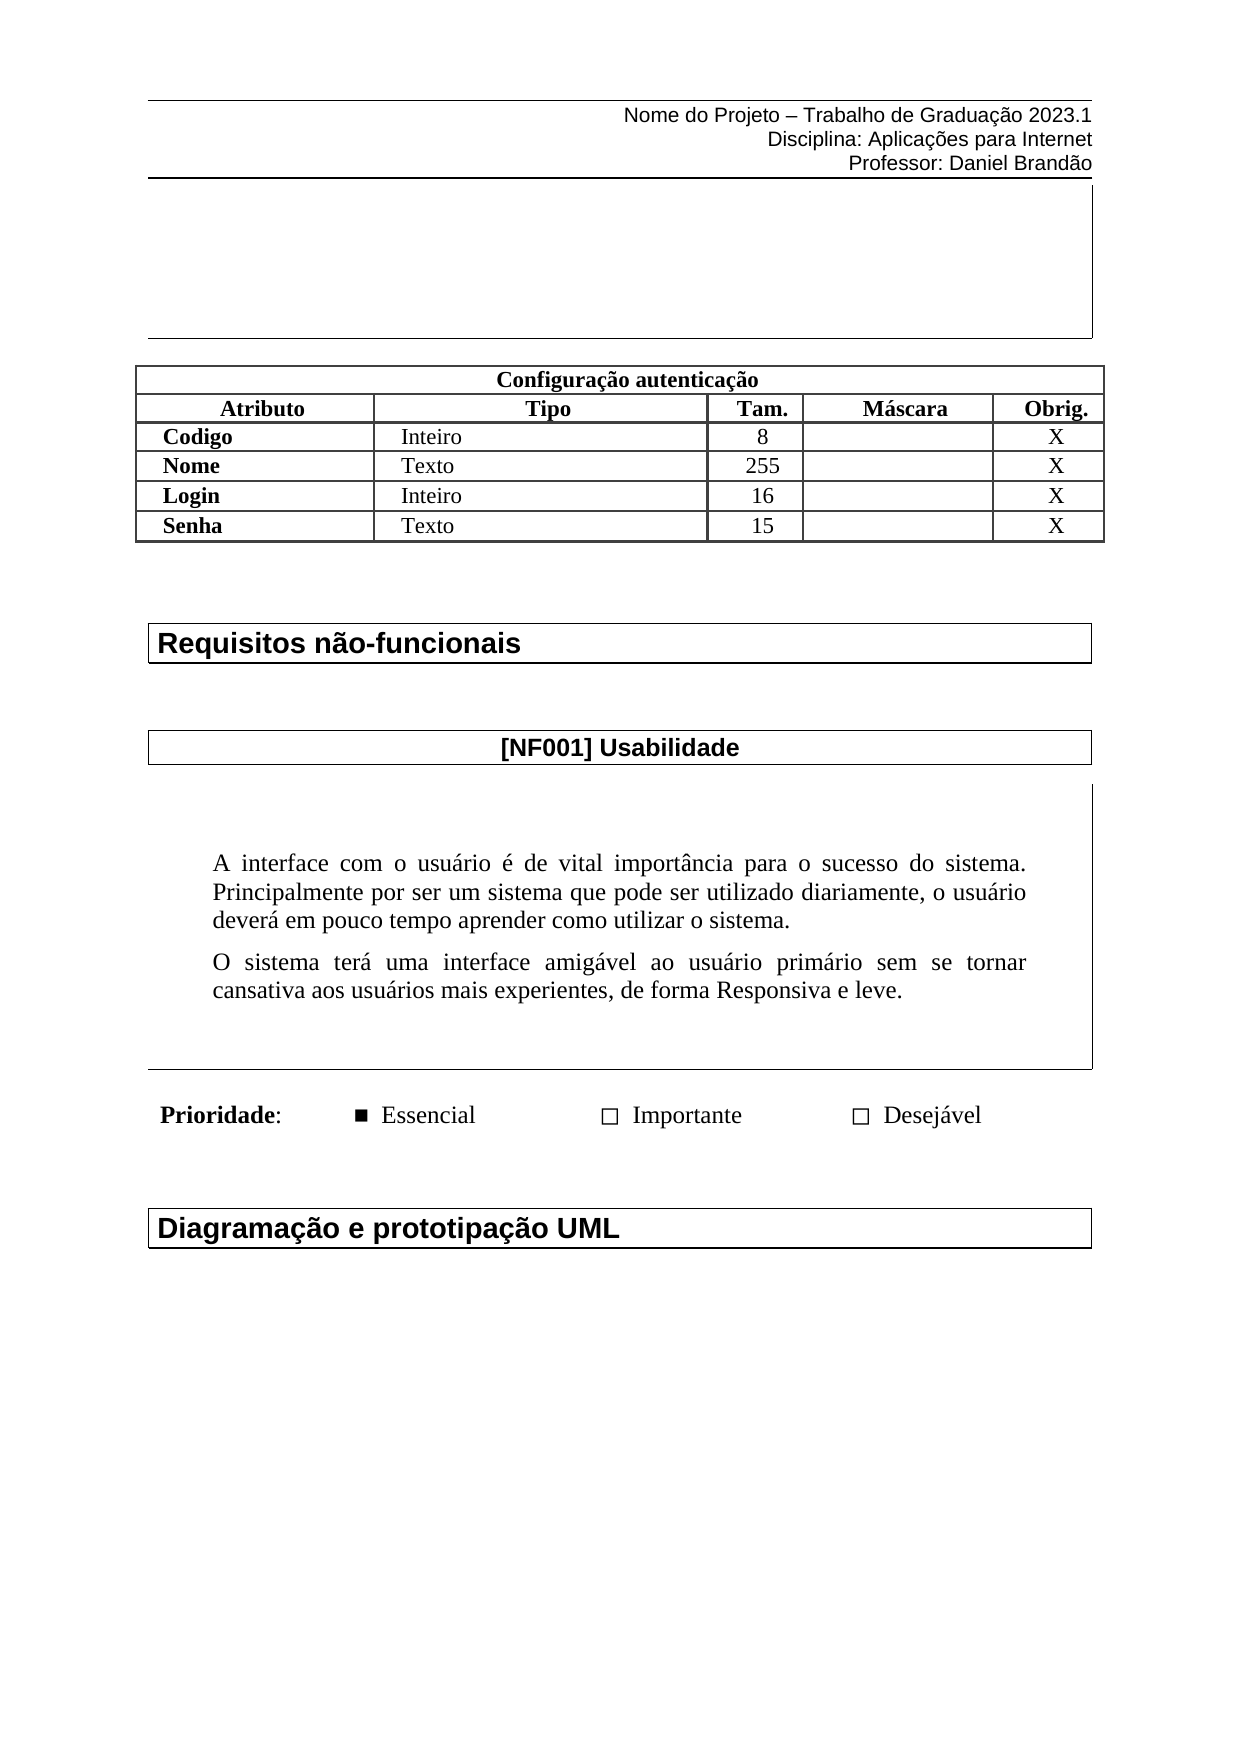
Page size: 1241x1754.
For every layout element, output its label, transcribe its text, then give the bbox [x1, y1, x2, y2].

table_cell Inteiro [375, 482, 706, 510]
table_header Desejável [883, 1075, 1026, 1154]
table_cell 8 [709, 424, 802, 450]
table_cell Texto [375, 512, 706, 540]
table_cell Login [137, 482, 373, 510]
table_cell 255 [709, 452, 802, 480]
table_cell X [994, 482, 1103, 510]
table_cell X [994, 512, 1103, 540]
table_header Prioridade: [148, 1075, 336, 1154]
table_cell 15 [709, 512, 802, 540]
text O sistema terá uma interface amigável ao usuário primário sem se tornar cansativa aos usuários mais experientes, de forma Responsiva e leve. [148, 882, 1092, 1069]
table_cell X [994, 424, 1103, 450]
table_header Importante [631, 1075, 838, 1154]
subtitle Diagramação e prototipação UML [149, 1209, 1091, 1247]
table_header Configuração autenticação [137, 367, 1103, 393]
table_header ■ [336, 1075, 381, 1154]
table_cell Inteiro [375, 424, 706, 450]
table_cell [804, 452, 992, 480]
table_cell X [994, 452, 1103, 480]
table_header Essencial [381, 1075, 587, 1154]
table_cell Codigo [137, 424, 373, 450]
table_cell Nome [137, 452, 373, 480]
table_cell Obrig. [994, 395, 1103, 421]
table_cell Tam. [709, 395, 802, 421]
table_cell Máscara [804, 395, 992, 421]
table_cell [804, 512, 992, 540]
table_cell Tipo [375, 395, 706, 421]
text A interface com o usuário é de vital importância para o sucesso do sistema. Principalmente por ser um sistema que pode ser utilizado diariamente, o usuário deverá em pouco tempo aprender como utilizar o sistema. [148, 783, 1092, 882]
text [NF001] Usabilidade [149, 731, 1091, 764]
table_cell [804, 482, 992, 510]
subtitle Requisitos não-funcionais [149, 624, 1091, 662]
table_cell Atributo [137, 395, 373, 421]
table_cell Senha [137, 512, 373, 540]
table_header ◻ [838, 1075, 882, 1154]
table_cell 16 [709, 482, 802, 510]
table_header ◻ [587, 1075, 631, 1154]
table_cell [804, 424, 992, 450]
table_cell Texto [375, 452, 706, 480]
